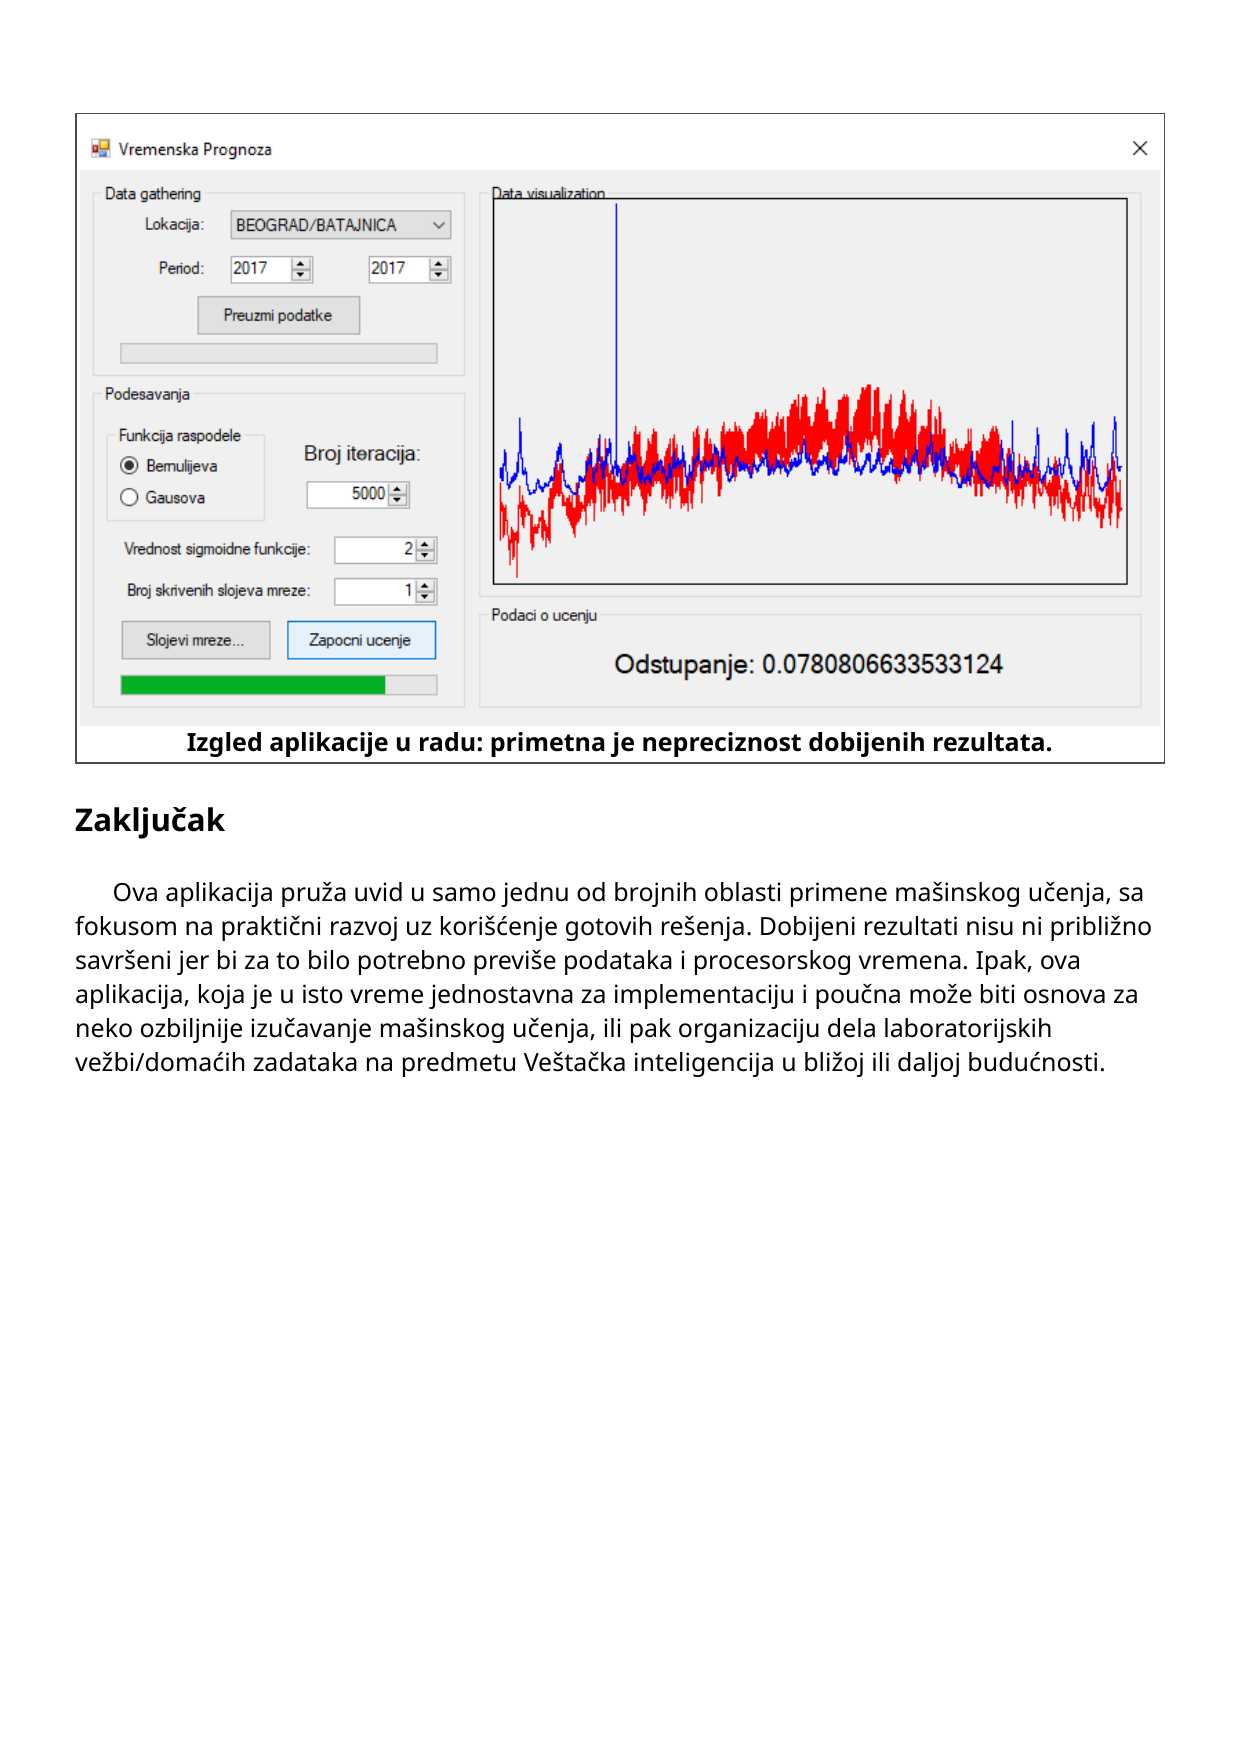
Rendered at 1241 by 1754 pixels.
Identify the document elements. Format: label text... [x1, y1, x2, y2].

picture [79, 129, 1161, 726]
text Izgled aplikacije u radu: primetna je nepreciznost dobijenih rezultata. [80, 726, 1161, 759]
text Zaključak [75, 798, 1165, 841]
text Ova aplikacija pruža uvid u samo jednu od brojnih oblasti primene mašinskog učenja, sa fokusom na praktični razvoj uz korišćenje gotovih rešenja. Dobijeni rezultati nisu ni približno savršeni jer bi za to bilo potrebno previše podataka i procesorskog vremena. Ipak, ova aplikacija, koja je u isto vreme jednostavna za implementaciju i poučna može biti osnova za neko ozbiljnije izučavanje mašinskog učenja, ili pak organizaciju dela laboratorijskih vežbi/domaćih zadataka na predmetu Veštačka inteligencija u bližoj ili daljoj budućnosti. [75, 874, 1165, 1079]
